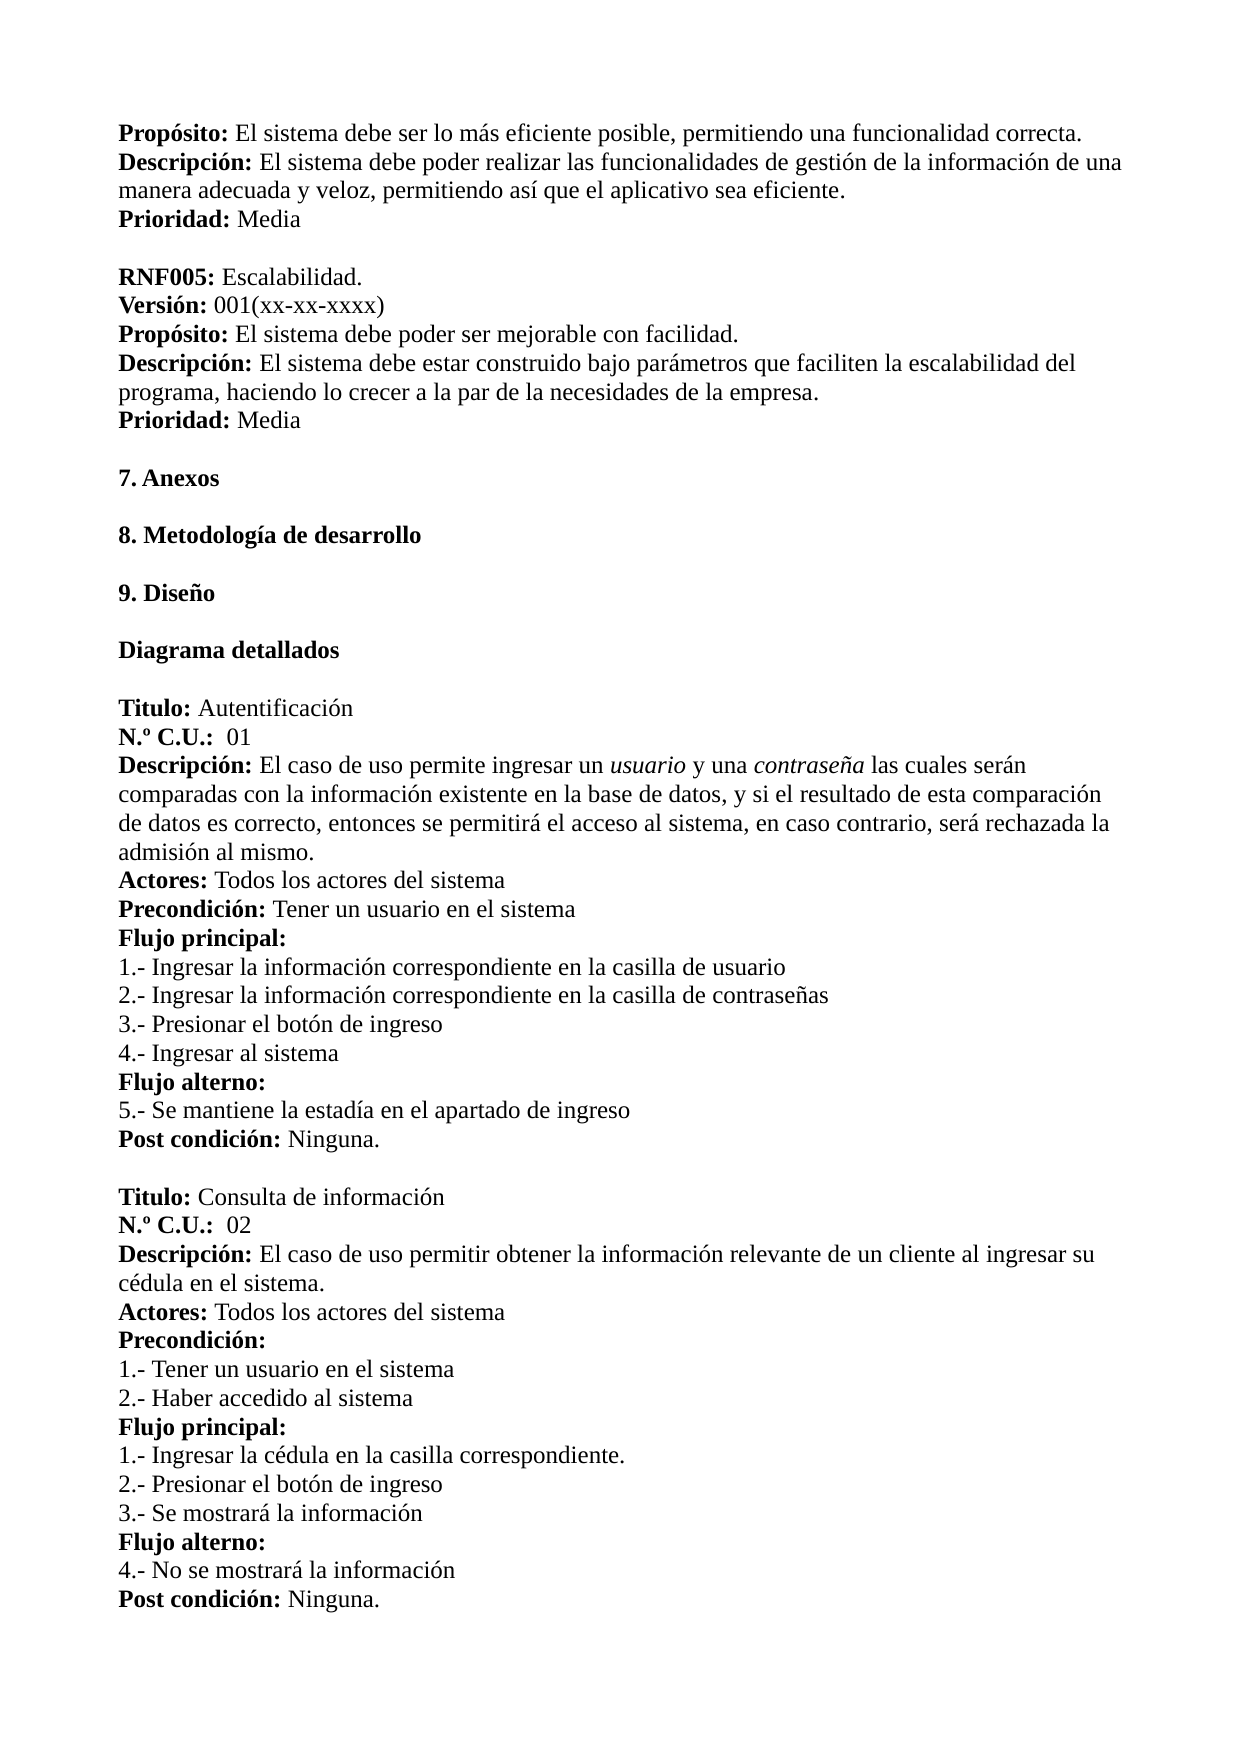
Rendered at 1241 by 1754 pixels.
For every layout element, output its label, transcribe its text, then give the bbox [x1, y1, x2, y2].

text Flujo alterno: [118, 1527, 1122, 1556]
text 4.- Ingresar al sistema [118, 1038, 1122, 1067]
text 1.- Ingresar la información correspondiente en la casilla de usuario [118, 952, 1122, 981]
text Prioridad: Media [118, 204, 1122, 233]
text Propósito: El sistema debe ser lo más eficiente posible, permitiendo una funcionalidad correcta. [118, 118, 1122, 147]
text Titulo: Autentificación [118, 693, 1122, 722]
text N.º C.U.: 02 [118, 1211, 1122, 1239]
text 1.- Ingresar la cédula en la casilla correspondiente. [118, 1441, 1122, 1469]
text Titulo: Consulta de información [118, 1182, 1122, 1211]
text Precondición: Tener un usuario en el sistema [118, 894, 1122, 923]
text Descripción: El caso de uso permite ingresar un usuario y una contraseña las cuales serán comparadas con la información existente en la base de datos, y si el resultado de esta comparación de datos es correcto, entonces se permitirá el acceso al sistema, en caso contrario, será rechazada la admisión al mismo. [118, 751, 1122, 866]
text N.º C.U.: 01 [118, 722, 1122, 751]
text Descripción: El sistema debe estar construido bajo parámetros que faciliten la escalabilidad del programa, haciendo lo crecer a la par de la necesidades de la empresa. [118, 348, 1122, 406]
text 2.- Haber accedido al sistema [118, 1383, 1122, 1412]
text 5.- Se mantiene la estadía en el apartado de ingreso [118, 1096, 1122, 1124]
text Post condición: Ninguna. [118, 1124, 1122, 1153]
text 7. Anexos [118, 463, 1122, 492]
text Flujo principal: [118, 923, 1122, 952]
text Prioridad: Media [118, 406, 1122, 434]
text 2.- Presionar el botón de ingreso [118, 1469, 1122, 1498]
text Flujo principal: [118, 1412, 1122, 1441]
text RNF005: Escalabilidad. [118, 262, 1122, 291]
text Flujo alterno: [118, 1067, 1122, 1096]
text 2.- Ingresar la información correspondiente en la casilla de contraseñas [118, 981, 1122, 1009]
text Propósito: El sistema debe poder ser mejorable con facilidad. [118, 319, 1122, 348]
text Versión: 001(xx-xx-xxxx) [118, 291, 1122, 319]
text 3.- Se mostrará la información [118, 1498, 1122, 1527]
text 3.- Presionar el botón de ingreso [118, 1009, 1122, 1038]
text Descripción: El sistema debe poder realizar las funcionalidades de gestión de la información de una manera adecuada y veloz, permitiendo así que el aplicativo sea eficiente. [118, 147, 1122, 204]
text Post condición: Ninguna. [118, 1584, 1122, 1613]
text Precondición: [118, 1326, 1122, 1354]
text Actores: Todos los actores del sistema [118, 1297, 1122, 1326]
text 9. Diseño [118, 578, 1122, 607]
text 4.- No se mostrará la información [118, 1556, 1122, 1584]
text Descripción: El caso de uso permitir obtener la información relevante de un cliente al ingresar su cédula en el sistema. [118, 1239, 1122, 1297]
text Diagrama detallados [118, 636, 1122, 664]
text Actores: Todos los actores del sistema [118, 866, 1122, 894]
text 1.- Tener un usuario en el sistema [118, 1354, 1122, 1383]
text 8. Metodología de desarrollo [118, 521, 1122, 549]
